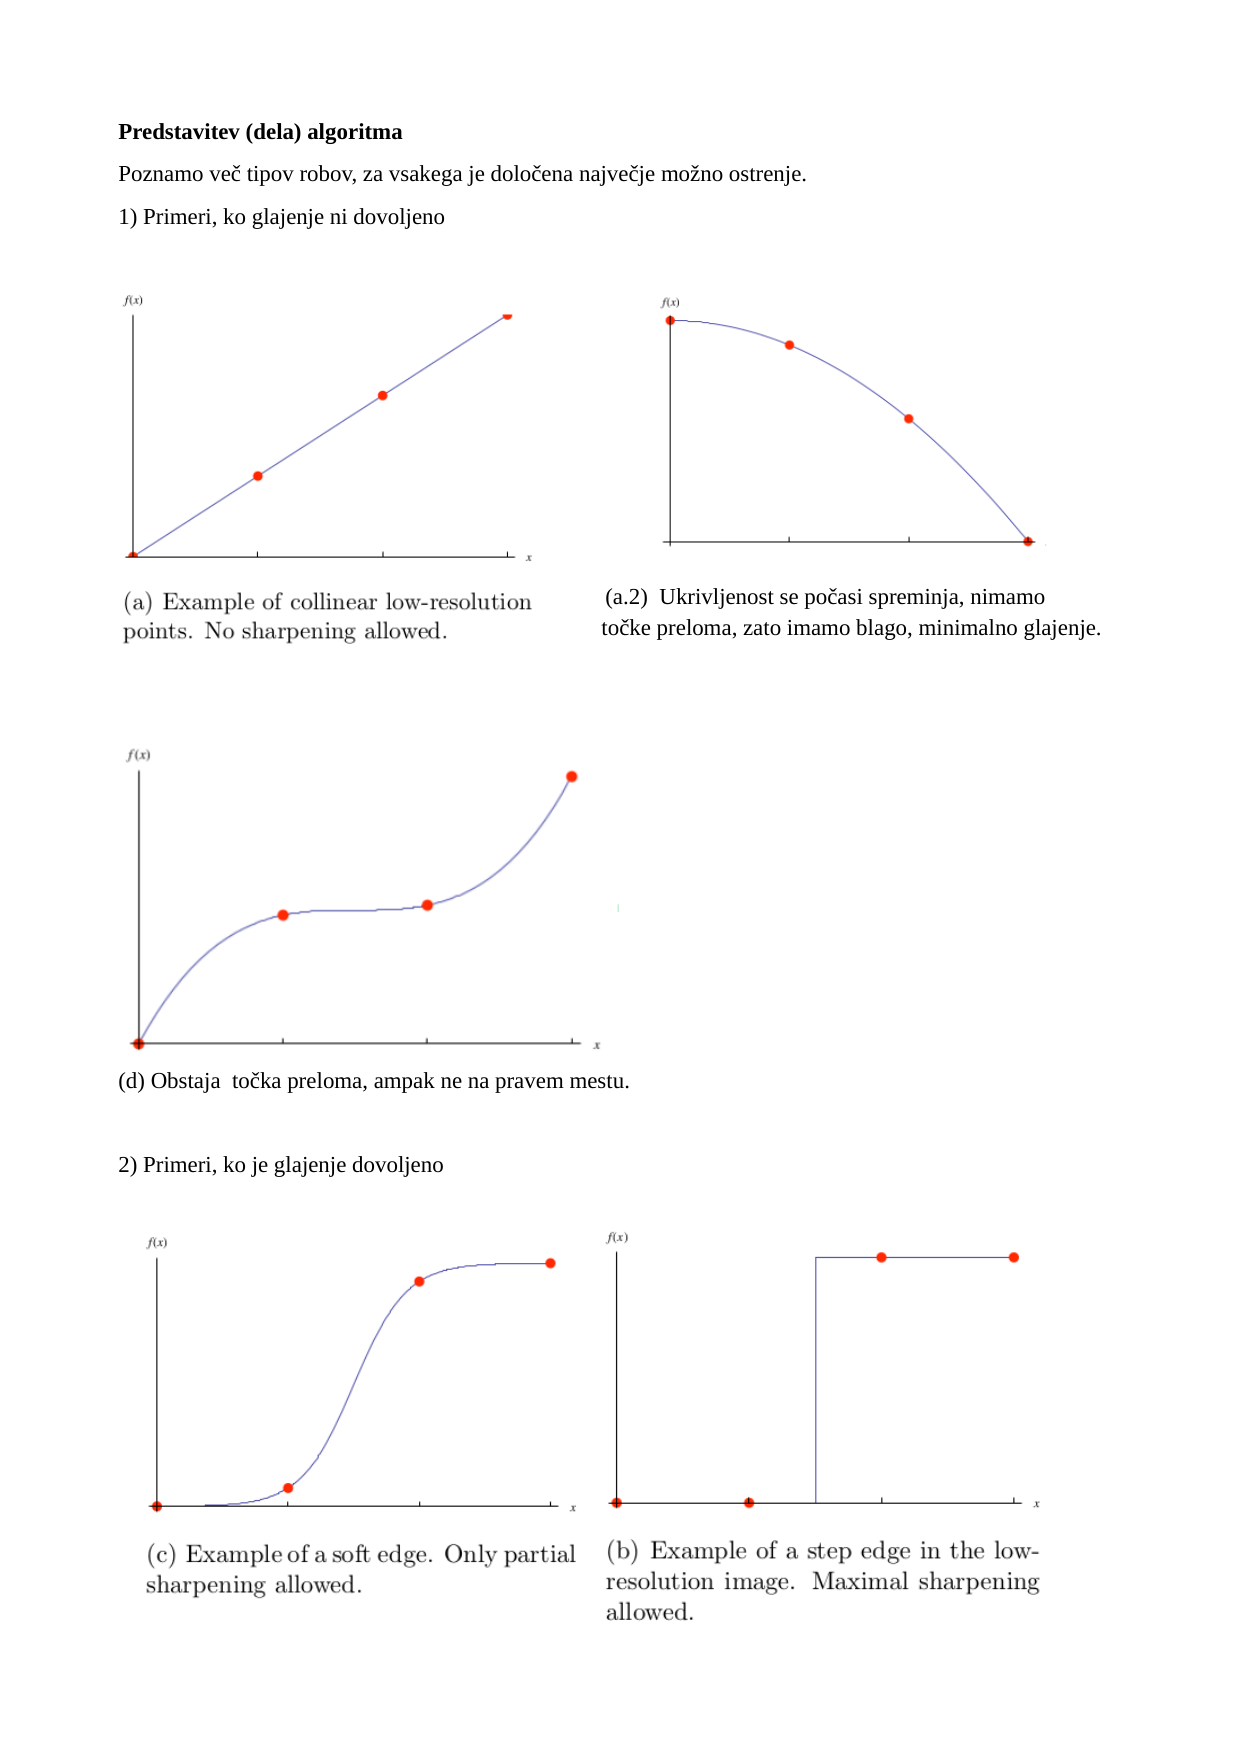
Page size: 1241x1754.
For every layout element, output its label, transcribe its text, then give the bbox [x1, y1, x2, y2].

picture [117, 740, 619, 1060]
text 1) Primeri, ko glajenje ni dovoljeno [118, 203, 1122, 229]
picture [643, 276, 1047, 563]
picture [96, 280, 537, 661]
text (d) Obstaja točka preloma, ampak ne na pravem mestu. [118, 1067, 1122, 1093]
picture [118, 1209, 1068, 1637]
text (a.2) Ukrivljenost se počasi spreminja, nimamo točke preloma, zato imamo blago, minimalno glajenje. [118, 583, 1122, 670]
text Predstavitev (dela) algoritma [118, 118, 1122, 144]
text Poznamo več tipov robov, za vsakega je določena največje možno ostrenje. [118, 160, 1122, 187]
text 2) Primeri, ko je glajenje dovoljeno [118, 1151, 1122, 1178]
